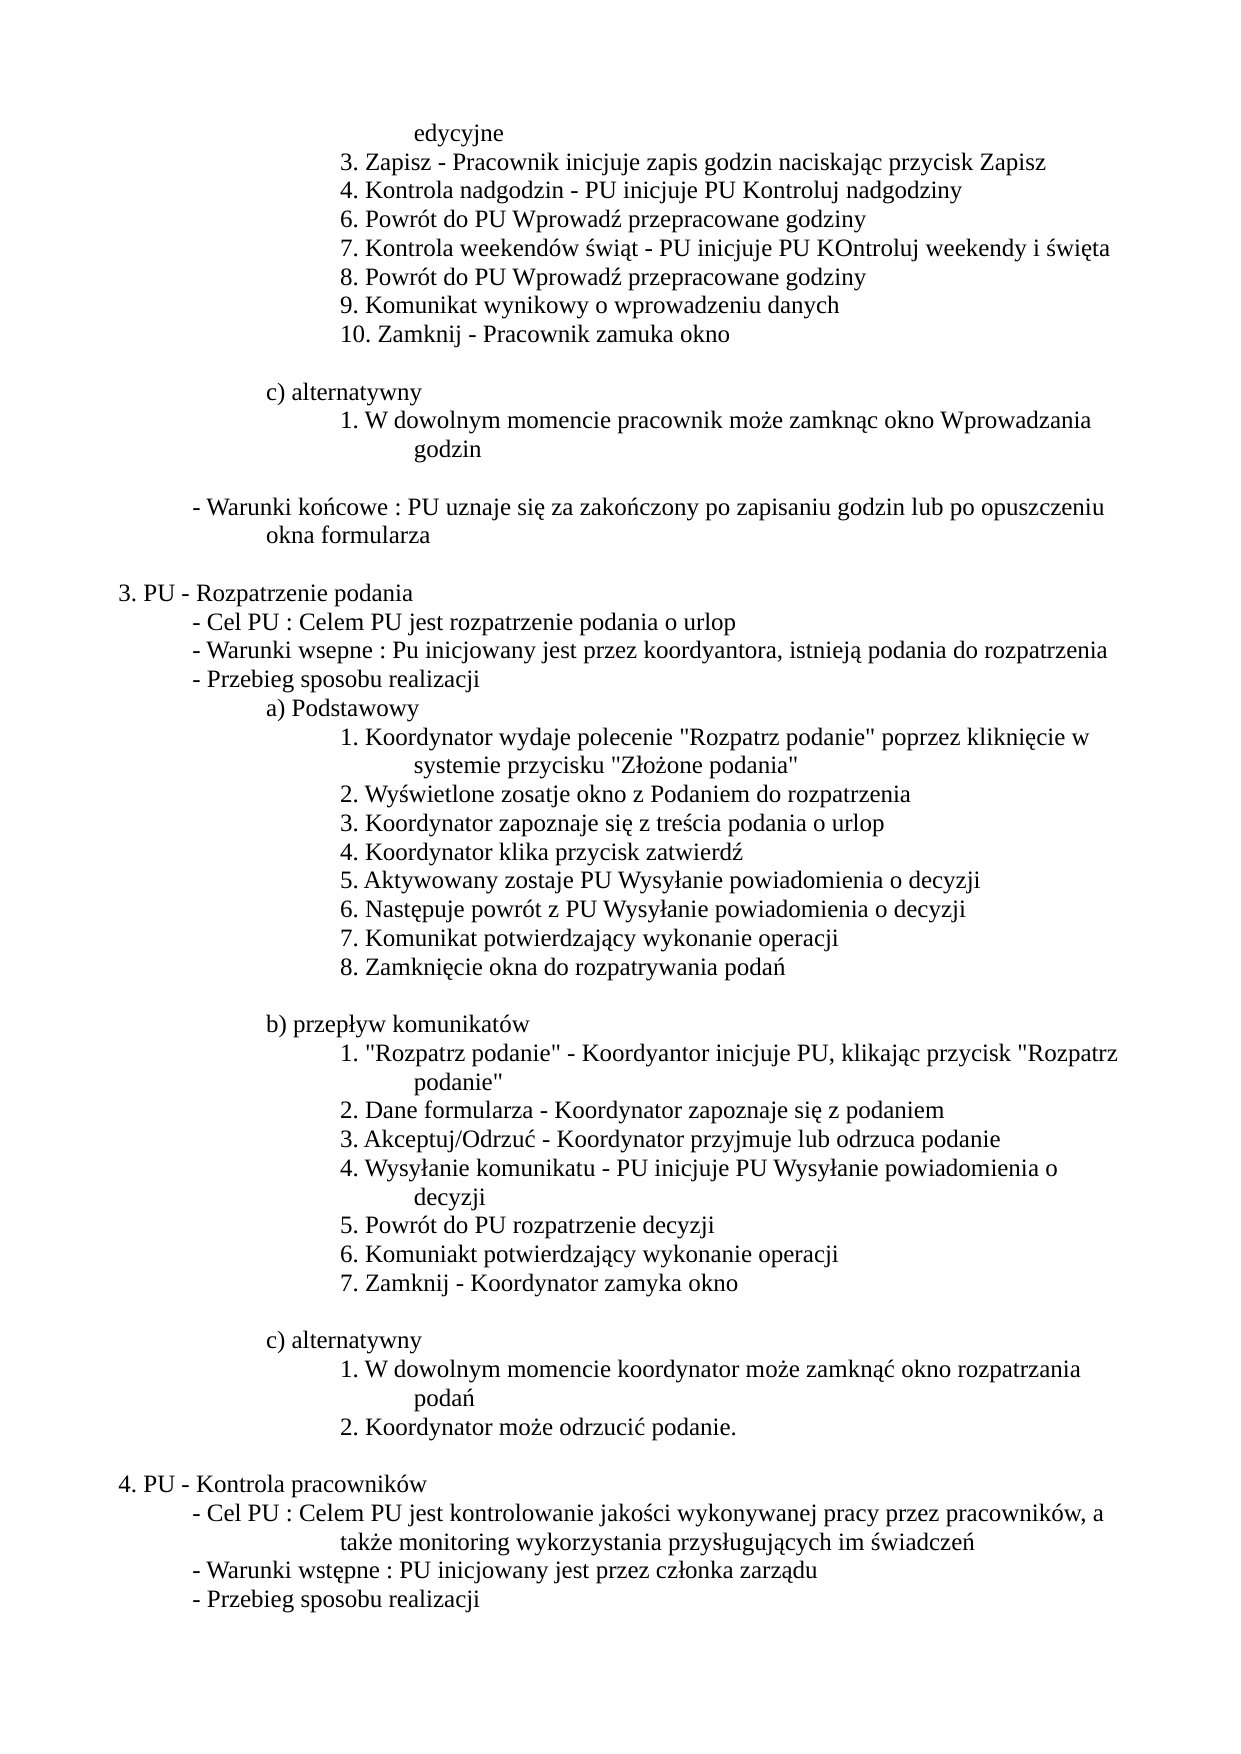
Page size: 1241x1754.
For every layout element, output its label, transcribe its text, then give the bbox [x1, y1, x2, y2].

text 10. Zamknij - Pracownik zamuka okno [118, 319, 1122, 348]
text - Cel PU : Celem PU jest kontrolowanie jakości wykonywanej pracy przez pracowników, a także monitoring wykorzystania przysługujących im świadczeń [118, 1498, 1122, 1556]
text 4. Kontrola nadgodzin - PU inicjuje PU Kontroluj nadgodziny [118, 176, 1122, 204]
text 2. Dane formularza - Koordynator zapoznaje się z podaniem [118, 1096, 1122, 1124]
text - Warunki wstępne : PU inicjowany jest przez członka zarządu [118, 1556, 1122, 1584]
text 1. W dowolnym momencie koordynator może zamknąć okno rozpatrzania podań [118, 1354, 1122, 1412]
text - Warunki wsepne : Pu inicjowany jest przez koordyantora, istnieją podania do rozpatrzenia [118, 636, 1122, 664]
text b) przepływ komunikatów [118, 1009, 1122, 1038]
text c) alternatywny [118, 1326, 1122, 1354]
text 7. Kontrola weekendów świąt - PU inicjuje PU KOntroluj weekendy i święta [118, 233, 1122, 262]
text 3. Akceptuj/Odrzuć - Koordynator przyjmuje lub odrzuca podanie [118, 1124, 1122, 1153]
text 6. Komuniakt potwierdzający wykonanie operacji [118, 1239, 1122, 1268]
text 5. Powrót do PU rozpatrzenie decyzji [118, 1211, 1122, 1239]
text 8. Powrót do PU Wprowadź przepracowane godziny [118, 262, 1122, 291]
text 2. Koordynator może odrzucić podanie. [118, 1412, 1122, 1441]
text a) Podstawowy [118, 693, 1122, 722]
text 6. Następuje powrót z PU Wysyłanie powiadomienia o decyzji [118, 894, 1122, 923]
text 3. Koordynator zapoznaje się z treścia podania o urlop [118, 808, 1122, 837]
text 1. W dowolnym momencie pracownik może zamknąc okno Wprowadzania godzin [118, 406, 1122, 463]
text 9. Komunikat wynikowy o wprowadzeniu danych [118, 291, 1122, 319]
text 7. Zamknij - Koordynator zamyka okno [118, 1268, 1122, 1297]
text 3. PU - Rozpatrzenie podania [118, 578, 1122, 607]
text 2. Wyświetlone zosatje okno z Podaniem do rozpatrzenia [118, 779, 1122, 808]
text 4. PU - Kontrola pracowników [118, 1469, 1122, 1498]
text 4. Koordynator klika przycisk zatwierdź [118, 837, 1122, 866]
text - Przebieg sposobu realizacji [118, 1584, 1122, 1613]
text 4. Wysyłanie komunikatu - PU inicjuje PU Wysyłanie powiadomienia o decyzji [118, 1153, 1122, 1211]
text 5. Aktywowany zostaje PU Wysyłanie powiadomienia o decyzji [118, 866, 1122, 894]
text 1. "Rozpatrz podanie" - Koordyantor inicjuje PU, klikając przycisk "Rozpatrz podanie" [118, 1038, 1122, 1096]
text 3. Zapisz - Pracownik inicjuje zapis godzin naciskając przycisk Zapisz [118, 147, 1122, 176]
text edycyjne [118, 118, 1122, 147]
text - Przebieg sposobu realizacji [118, 664, 1122, 693]
text 7. Komunikat potwierdzający wykonanie operacji [118, 923, 1122, 952]
text 8. Zamknięcie okna do rozpatrywania podań [118, 952, 1122, 981]
text - Cel PU : Celem PU jest rozpatrzenie podania o urlop [118, 607, 1122, 636]
text c) alternatywny [118, 377, 1122, 406]
text 1. Koordynator wydaje polecenie "Rozpatrz podanie" poprzez kliknięcie w systemie przycisku "Złożone podania" [118, 722, 1122, 779]
text 6. Powrót do PU Wprowadź przepracowane godziny [118, 204, 1122, 233]
text - Warunki końcowe : PU uznaje się za zakończony po zapisaniu godzin lub po opuszczeniu okna formularza [118, 492, 1122, 549]
